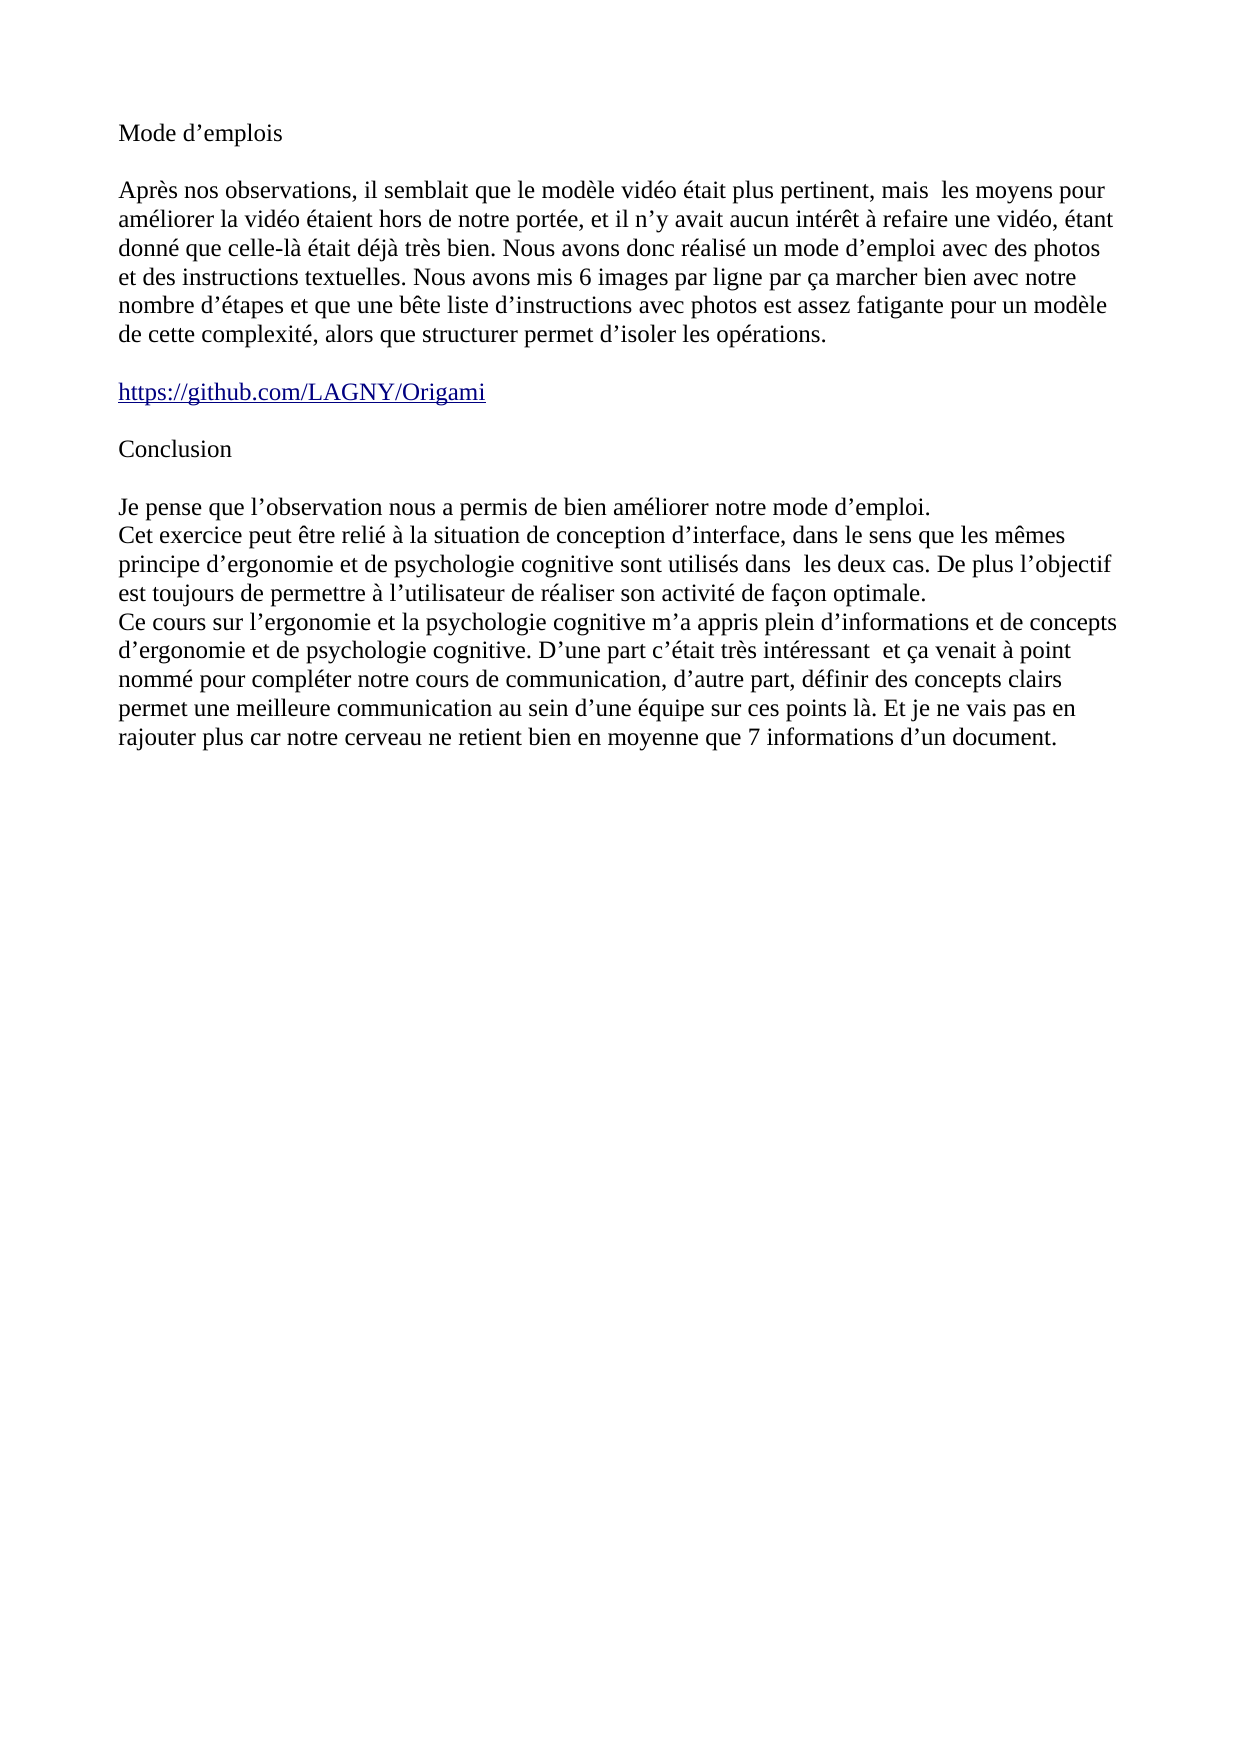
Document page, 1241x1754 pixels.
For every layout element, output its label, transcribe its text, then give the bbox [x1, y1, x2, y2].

text Mode d’emplois [118, 118, 1122, 147]
text Après nos observations, il semblait que le modèle vidéo était plus pertinent, mais les moyens pour améliorer la vidéo étaient hors de notre portée, et il n’y avait aucun intérêt à refaire une vidéo, étant donné que celle-là était déjà très bien. Nous avons donc réalisé un mode d’emploi avec des photos et des instructions textuelles. Nous avons mis 6 images par ligne par ça marcher bien avec notre nombre d’étapes et que une bête liste d’instructions avec photos est assez fatigante pour un modèle de cette complexité, alors que structurer permet d’isoler les opérations. [118, 176, 1122, 348]
text https://github.com/LAGNY/Origami [118, 377, 1122, 406]
text Conclusion [118, 434, 1122, 463]
text Cet exercice peut être relié à la situation de conception d’interface, dans le sens que les mêmes principe d’ergonomie et de psychologie cognitive sont utilisés dans les deux cas. De plus l’objectif est toujours de permettre à l’utilisateur de réaliser son activité de façon optimale. [118, 521, 1122, 607]
text Je pense que l’observation nous a permis de bien améliorer notre mode d’emploi. [118, 492, 1122, 521]
text Ce cours sur l’ergonomie et la psychologie cognitive m’a appris plein d’informations et de concepts d’ergonomie et de psychologie cognitive. D’une part c’était très intéressant et ça venait à point nommé pour compléter notre cours de communication, d’autre part, définir des concepts clairs permet une meilleure communication au sein d’une équipe sur ces points là. Et je ne vais pas en rajouter plus car notre cerveau ne retient bien en moyenne que 7 informations d’un document. [118, 607, 1122, 751]
